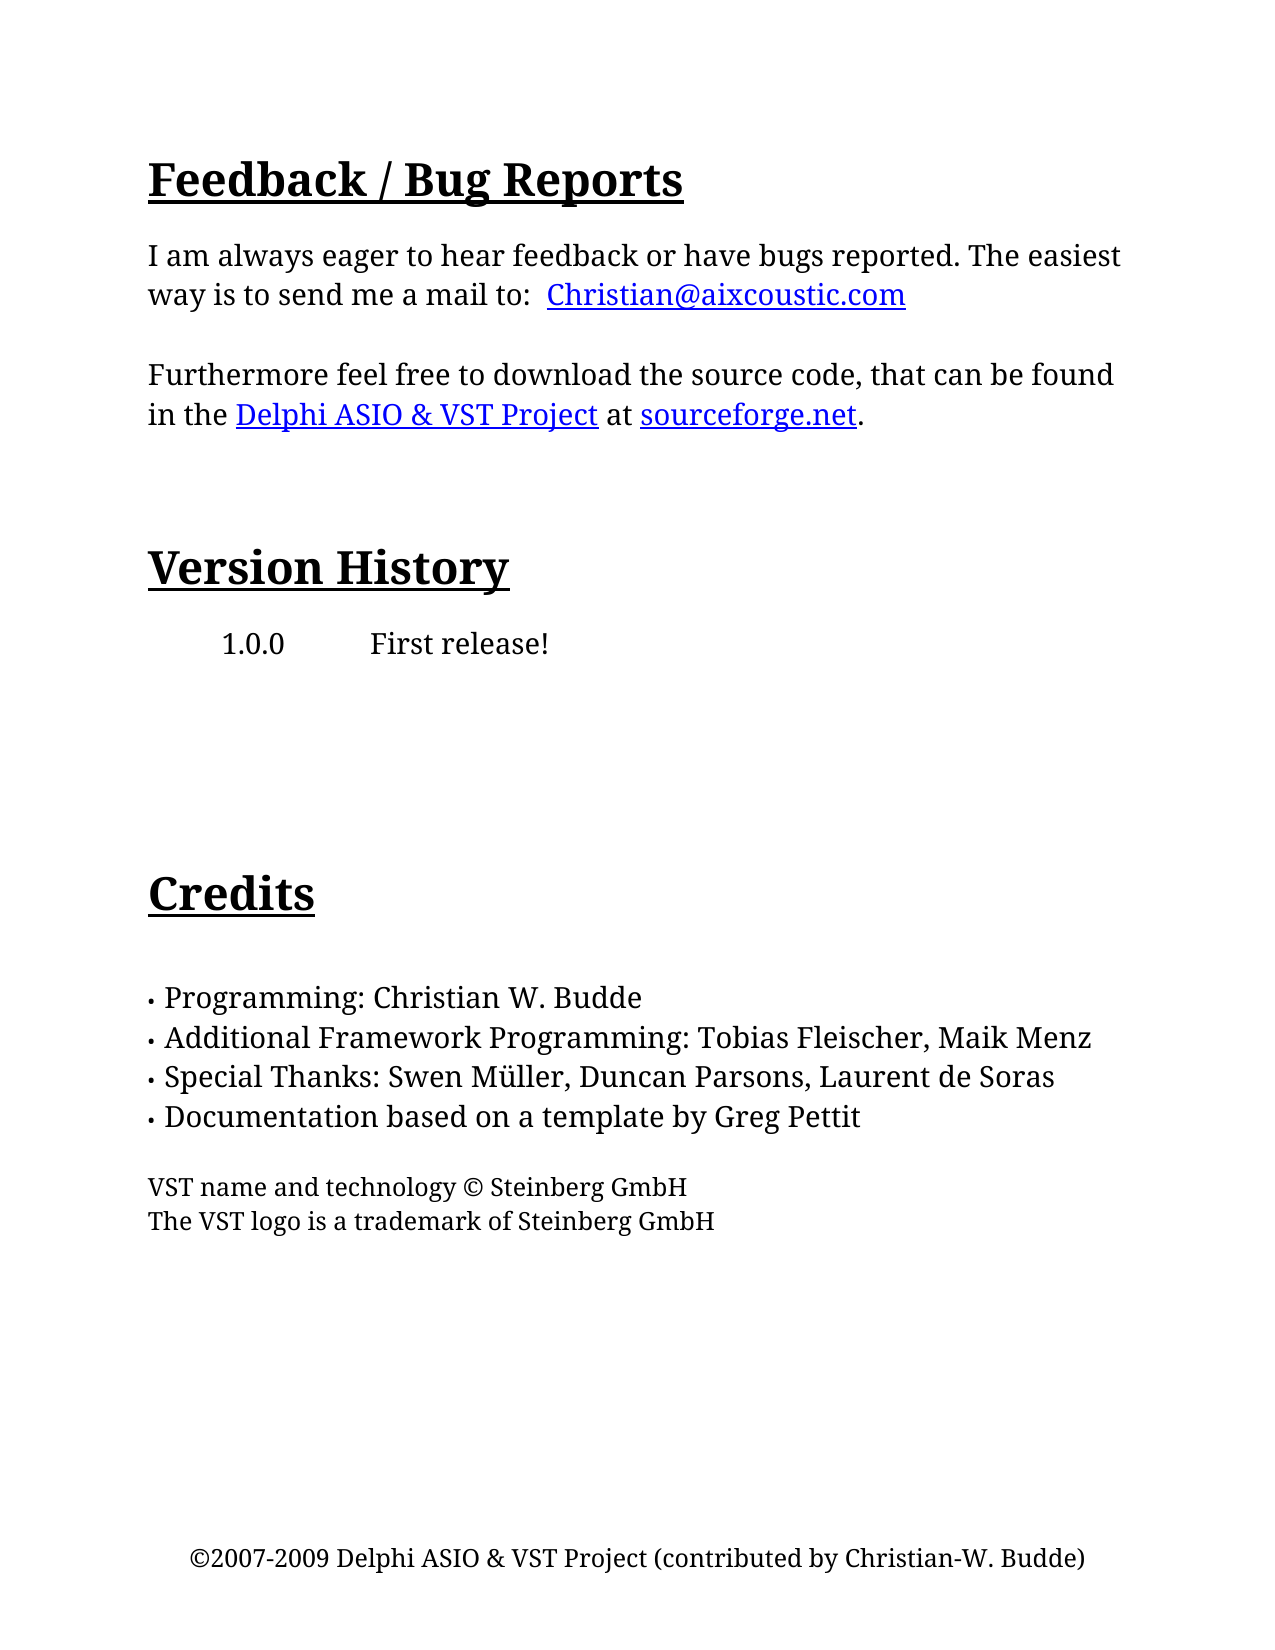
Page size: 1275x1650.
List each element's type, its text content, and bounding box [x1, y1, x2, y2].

list First release! [221, 623, 1127, 663]
text • Programming: Christian W. Budde [148, 977, 1127, 1017]
text way is to send me a mail to: Christian@aixcoustic.com [148, 275, 1127, 314]
subtitle Feedback / Bug Reports [148, 148, 1127, 210]
text • Documentation based on a template by Greg Pettit [148, 1096, 1127, 1136]
text • Special Thanks: Swen Müller, Duncan Parsons, Laurent de Soras [148, 1057, 1127, 1096]
subtitle Credits [148, 861, 1127, 923]
text • Additional Framework Programming: Tobias Fleischer, Maik Menz [148, 1017, 1127, 1057]
subtitle Version History [148, 536, 1127, 598]
text Furthermore feel free to download the source code, that can be found in the Delphi ASIO & VST Project at sourceforge.net. [148, 354, 1127, 433]
text VST name and technology © Steinberg GmbH [148, 1170, 1127, 1204]
text The VST logo is a trademark of Steinberg GmbH [148, 1204, 1127, 1238]
text I am always eager to hear feedback or have bugs reported. The easiest [148, 235, 1127, 275]
